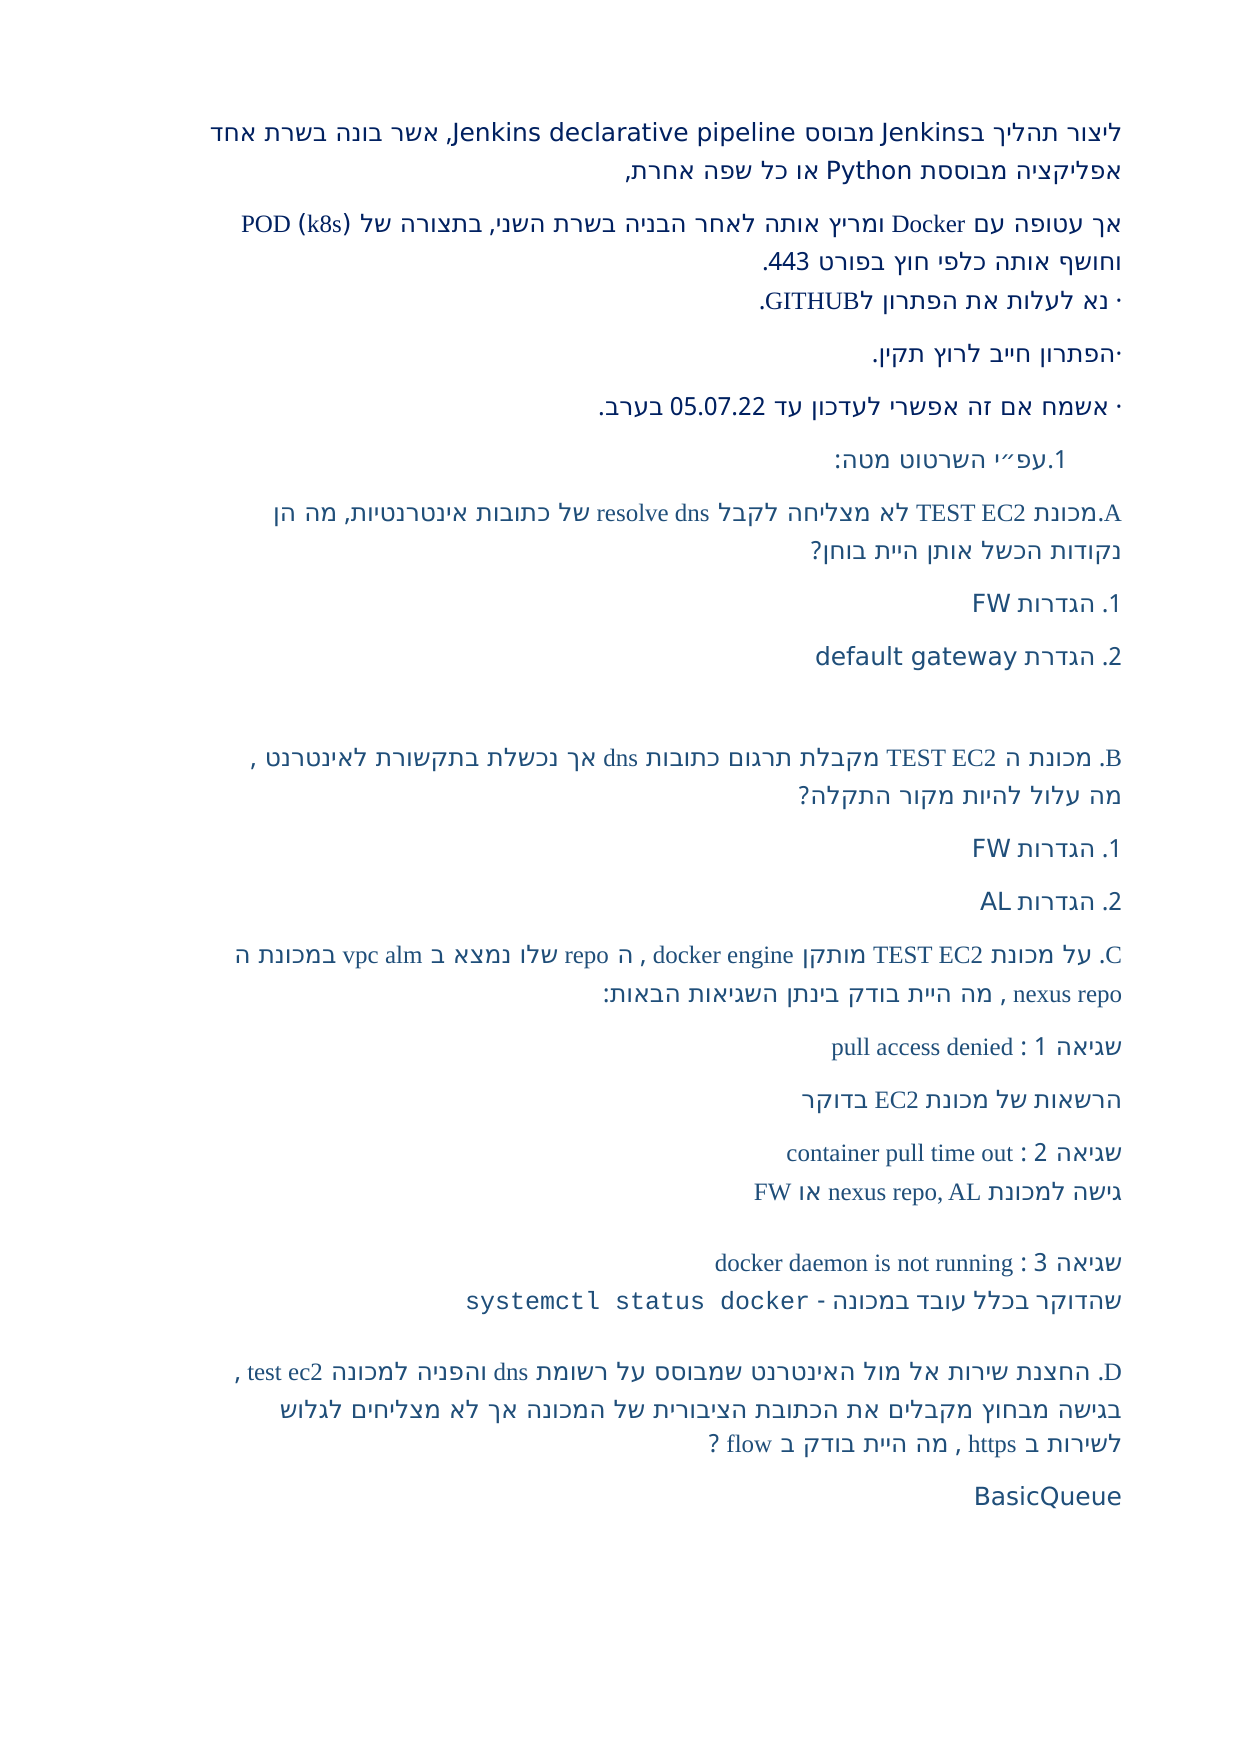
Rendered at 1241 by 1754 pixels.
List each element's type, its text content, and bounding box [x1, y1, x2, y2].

text ·הפתרון חייב לרוץ תקין. [231, 339, 1122, 372]
text ליצור תהליך בJenkins מבוסס Jenkins declarative pipeline, אשר בונה בשרת אחד אפליקציה מבוססת Python או כל שפה אחרת, [118, 118, 1122, 190]
list עפ״י השרטוט מטה: [118, 445, 1084, 478]
text שגיאה 3 : docker daemon is not running [381, 1248, 1122, 1282]
text שגיאה 2 : container pull time out [381, 1138, 1122, 1172]
text 1. הגדרות FW [231, 589, 1122, 623]
text · נא לעלות את הפתרון לGITHUB. [231, 286, 1122, 319]
text A.מכונת TEST EC2 לא מצליחה לקבל resolve dns של כתובות אינטרנטיות, מה הן נקודות הכשל אותן היית בוחן? [231, 498, 1122, 570]
text 1. הגדרות FW [231, 834, 1122, 868]
text שהדוקר בכלל עובד במכונה - systemctl status docker [381, 1287, 1122, 1319]
text B. מכונת ה TEST EC2 מקבלת תרגום כתובות dns אך נכשלת בתקשורת לאינטרנט , מה עלול להיות מקור התקלה? [231, 743, 1122, 815]
text D. החצנת שירות אל מול האינטרנט שמבוסס על רשומת dns והפניה למכונה test ec2 , בגישה מבחוץ מקבלים את הכתובת הציבורית של המכונה אך לא מצליחים לגלוש לשירות ב https , מה היית בודק ב flow ? [231, 1357, 1122, 1462]
text שגיאה 1 : pull access denied [231, 1032, 1122, 1065]
text גישה למכונת nexus repo, AL או FW [231, 1177, 1122, 1210]
text BasicQueue [231, 1482, 1122, 1511]
text הרשאות של מכונת EC2 בדוקר [231, 1085, 1122, 1118]
text 2. הגדרות AL [231, 887, 1122, 921]
text · אשמח אם זה אפשרי לעדכון עד 05.07.22 בערב. [231, 392, 1122, 425]
text C. על מכונת TEST EC2 מותקן docker engine , ה repo שלו נמצא ב vpc alm במכונת ה nexus repo , מה היית בודק בינתן השגיאות הבאות: [231, 940, 1122, 1012]
text אך עטופה עם Docker ומריץ אותה לאחר הבניה בשרת השני, בתצורה של POD (k8s) וחושף אותה כלפי חוץ בפורט 443. [193, 209, 1122, 281]
text 2. הגדרת default gateway [231, 642, 1122, 676]
